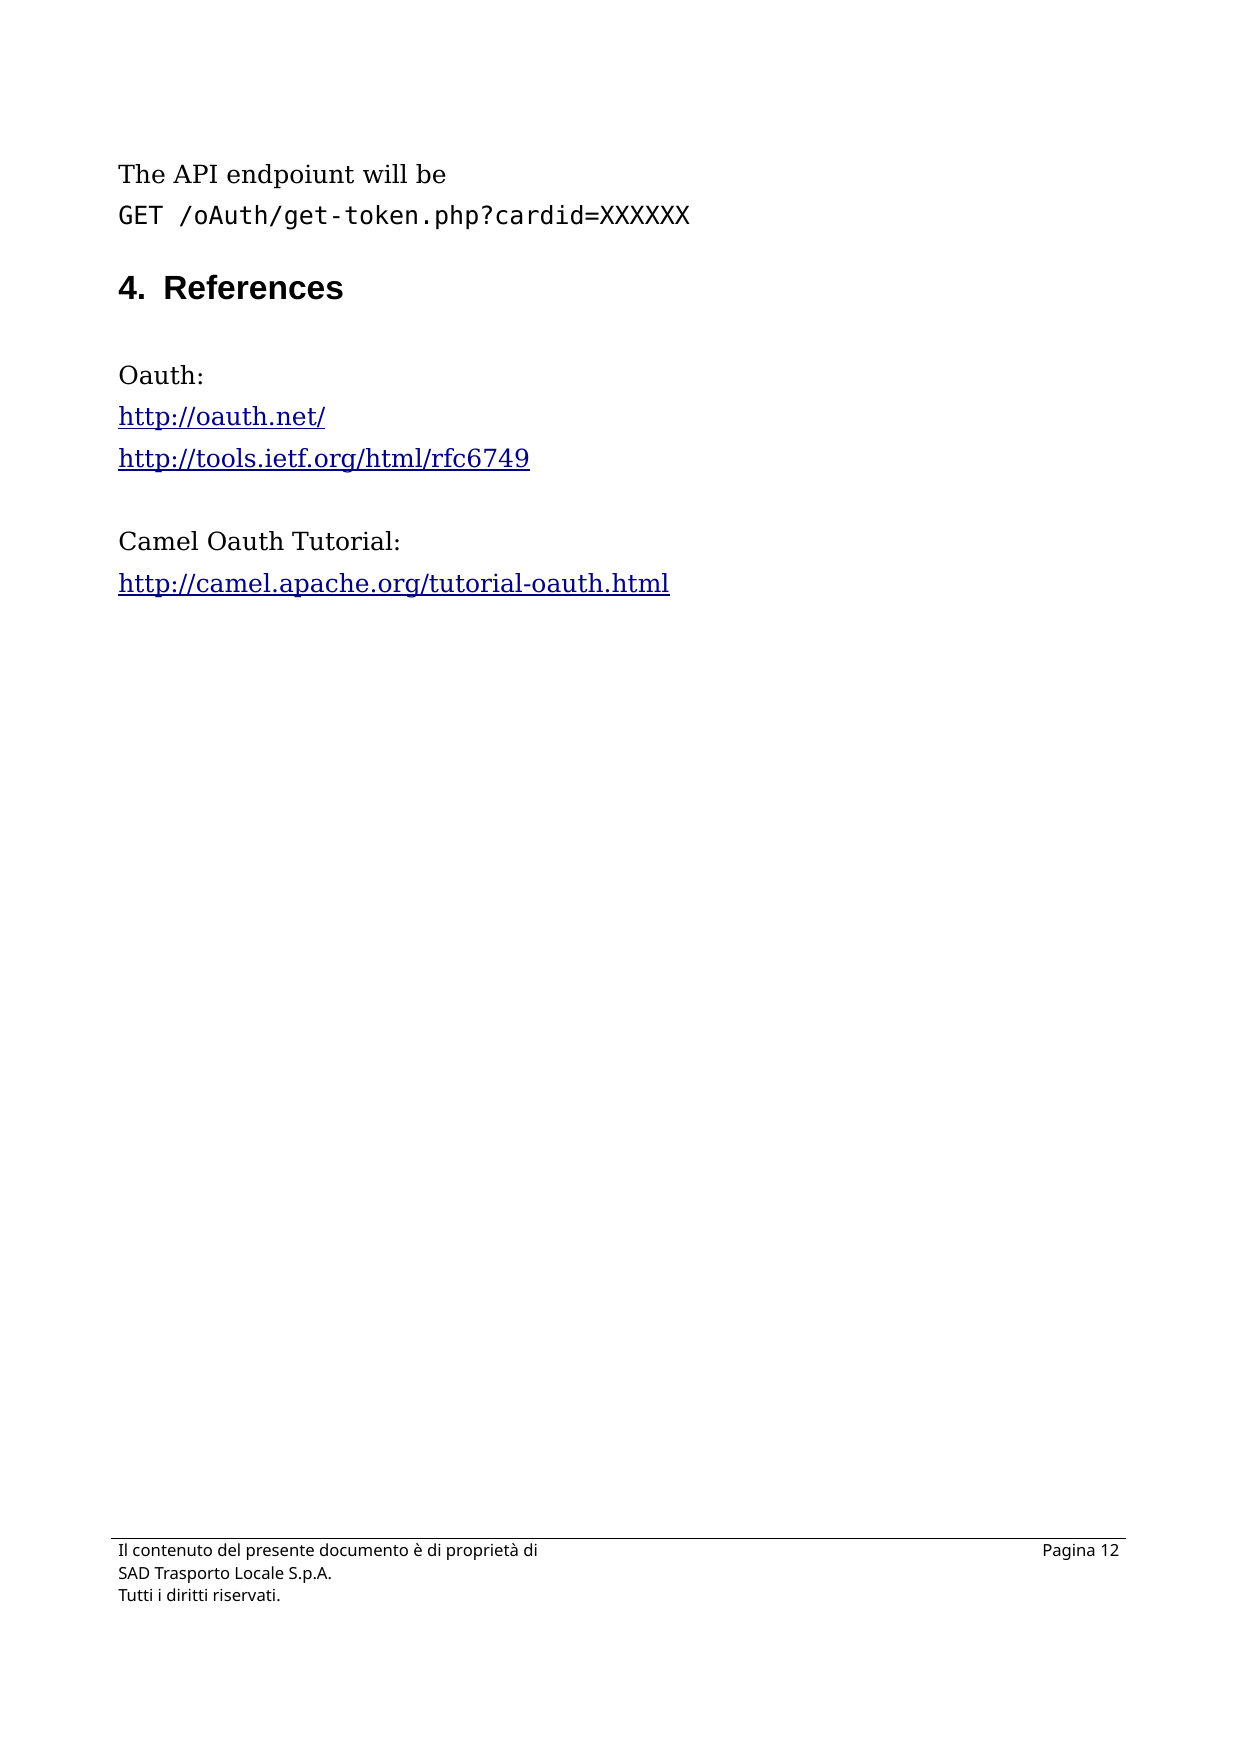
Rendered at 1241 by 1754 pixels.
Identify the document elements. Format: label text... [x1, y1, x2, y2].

text http://oauth.net/ [118, 403, 1122, 432]
subtitle References [118, 268, 1122, 307]
text GET /oAuth/get-token.php?cardid=XXXXXX [118, 201, 1122, 231]
text Camel Oauth Tutorial: [118, 528, 1122, 557]
text The API endpoiunt will be [118, 160, 1122, 189]
text http://tools.ietf.org/html/rfc6749 [118, 444, 1122, 473]
text Oauth: [118, 361, 1122, 390]
text http://camel.apache.org/tutorial-oauth.html [118, 569, 1122, 598]
